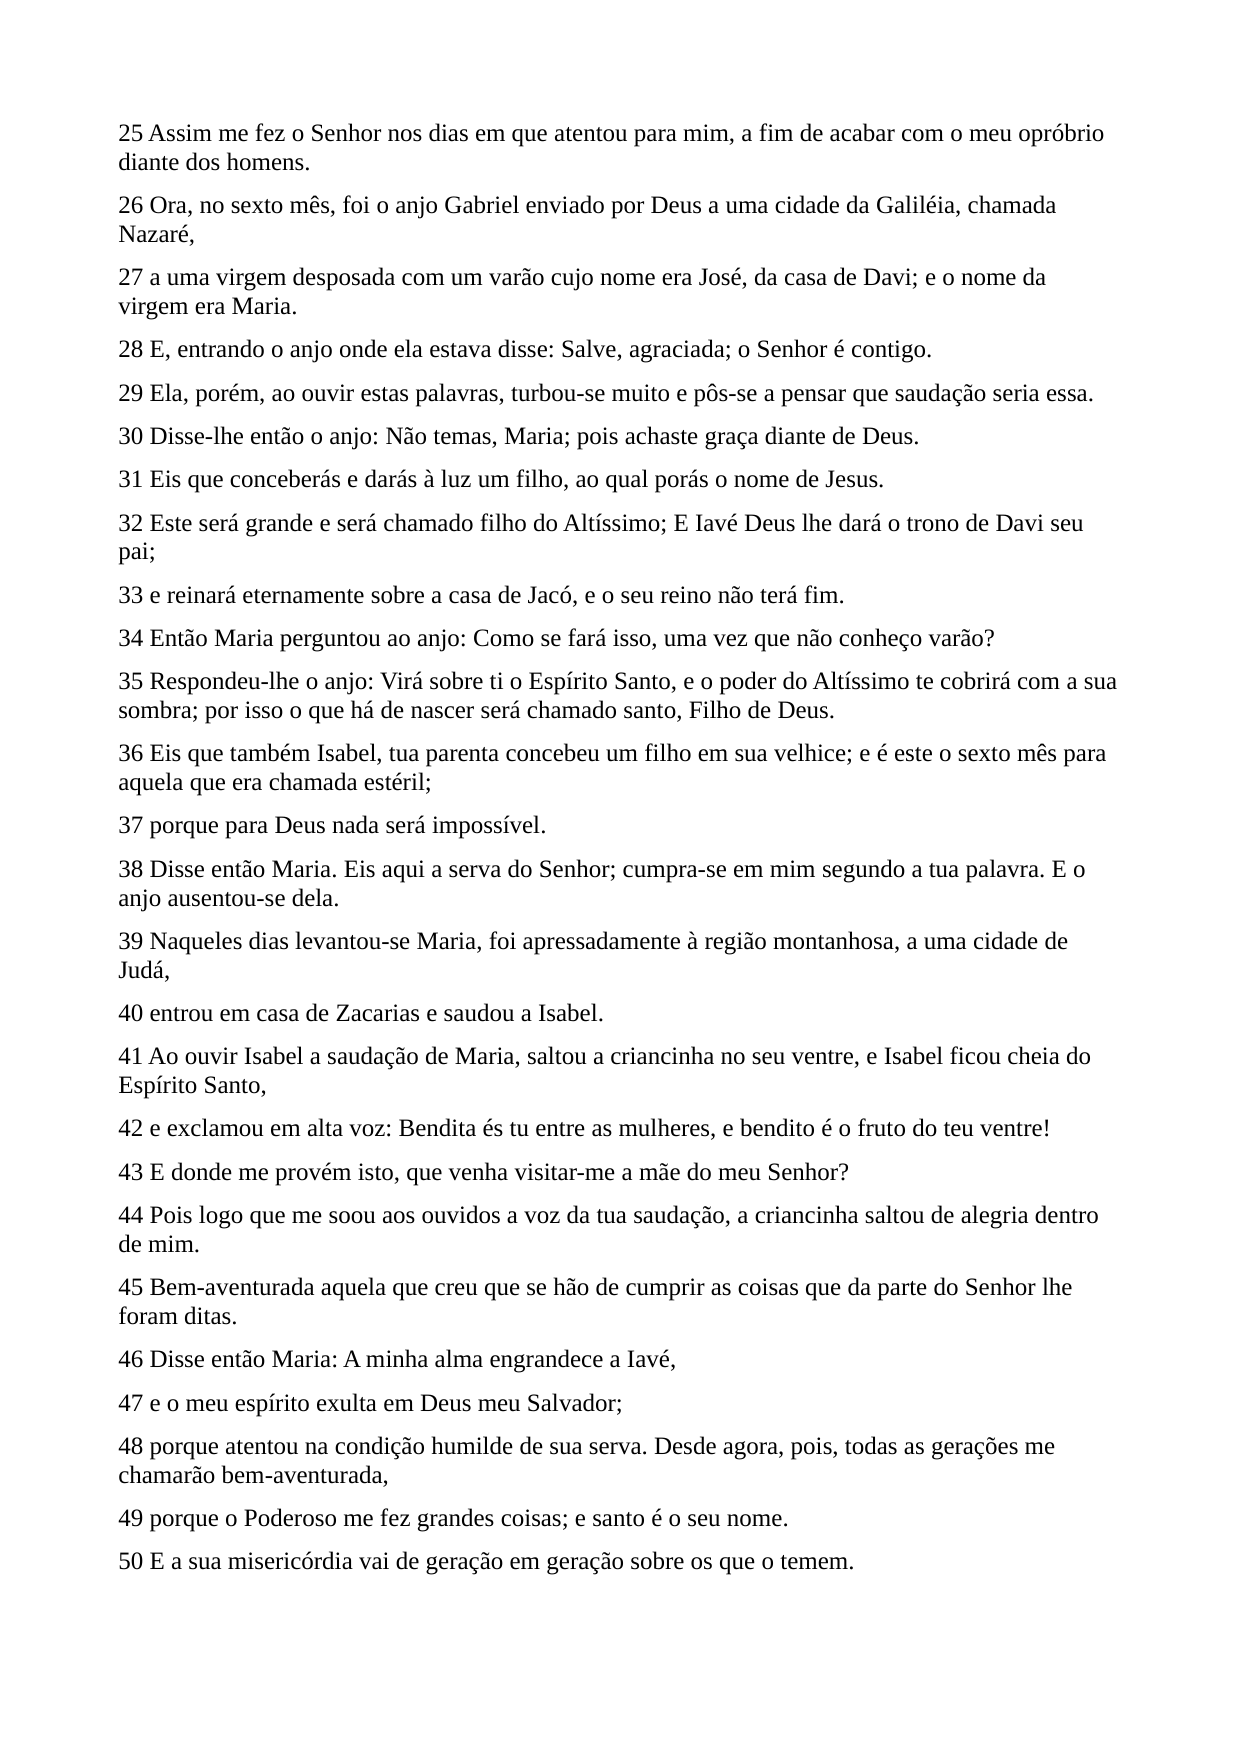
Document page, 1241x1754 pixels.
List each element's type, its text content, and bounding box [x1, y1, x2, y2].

text 40 entrou em casa de Zacarias e saudou a Isabel. [118, 998, 1122, 1027]
text 25 Assim me fez o Senhor nos dias em que atentou para mim, a fim de acabar com o meu opróbrio diante dos homens. [118, 118, 1122, 176]
text 44 Pois logo que me soou aos ouvidos a voz da tua saudação, a criancinha saltou de alegria dentro de mim. [118, 1200, 1122, 1258]
text 34 Então Maria perguntou ao anjo: Como se fará isso, uma vez que não conheço varão? [118, 623, 1122, 652]
text 35 Respondeu-lhe o anjo: Virá sobre ti o Espírito Santo, e o poder do Altíssimo te cobrirá com a sua sombra; por isso o que há de nascer será chamado santo, Filho de Deus. [118, 666, 1122, 724]
text 46 Disse então Maria: A minha alma engrandece a Iavé, [118, 1344, 1122, 1373]
text 30 Disse-lhe então o anjo: Não temas, Maria; pois achaste graça diante de Deus. [118, 421, 1122, 450]
text 36 Eis que também Isabel, tua parenta concebeu um filho em sua velhice; e é este o sexto mês para aquela que era chamada estéril; [118, 738, 1122, 796]
text 28 E, entrando o anjo onde ela estava disse: Salve, agraciada; o Senhor é contigo. [118, 334, 1122, 363]
text 43 E donde me provém isto, que venha visitar-me a mãe do meu Senhor? [118, 1157, 1122, 1186]
text 29 Ela, porém, ao ouvir estas palavras, turbou-se muito e pôs-se a pensar que saudação seria essa. [118, 378, 1122, 406]
text 39 Naqueles dias levantou-se Maria, foi apressadamente à região montanhosa, a uma cidade de Judá, [118, 926, 1122, 983]
text 48 porque atentou na condição humilde de sua serva. Desde agora, pois, todas as gerações me chamarão bem-aventurada, [118, 1431, 1122, 1488]
text 26 Ora, no sexto mês, foi o anjo Gabriel enviado por Deus a uma cidade da Galiléia, chamada Nazaré, [118, 190, 1122, 248]
text 45 Bem-aventurada aquela que creu que se hão de cumprir as coisas que da parte do Senhor lhe foram ditas. [118, 1272, 1122, 1330]
text 41 Ao ouvir Isabel a saudação de Maria, saltou a criancinha no seu ventre, e Isabel ficou cheia do Espírito Santo, [118, 1041, 1122, 1099]
text 38 Disse então Maria. Eis aqui a serva do Senhor; cumpra-se em mim segundo a tua palavra. E o anjo ausentou-se dela. [118, 854, 1122, 911]
text 32 Este será grande e será chamado filho do Altíssimo; E Iavé Deus lhe dará o trono de Davi seu pai; [118, 508, 1122, 565]
text 49 porque o Poderoso me fez grandes coisas; e santo é o seu nome. [118, 1503, 1122, 1532]
text 37 porque para Deus nada será impossível. [118, 811, 1122, 839]
text 33 e reinará eternamente sobre a casa de Jacó, e o seu reino não terá fim. [118, 580, 1122, 608]
text 42 e exclamou em alta voz: Bendita és tu entre as mulheres, e bendito é o fruto do teu ventre! [118, 1113, 1122, 1142]
text 47 e o meu espírito exulta em Deus meu Salvador; [118, 1388, 1122, 1416]
text 50 E a sua misericórdia vai de geração em geração sobre os que o temem. [118, 1546, 1122, 1575]
text 31 Eis que conceberás e darás à luz um filho, ao qual porás o nome de Jesus. [118, 464, 1122, 493]
text 27 a uma virgem desposada com um varão cujo nome era José, da casa de Davi; e o nome da virgem era Maria. [118, 262, 1122, 320]
